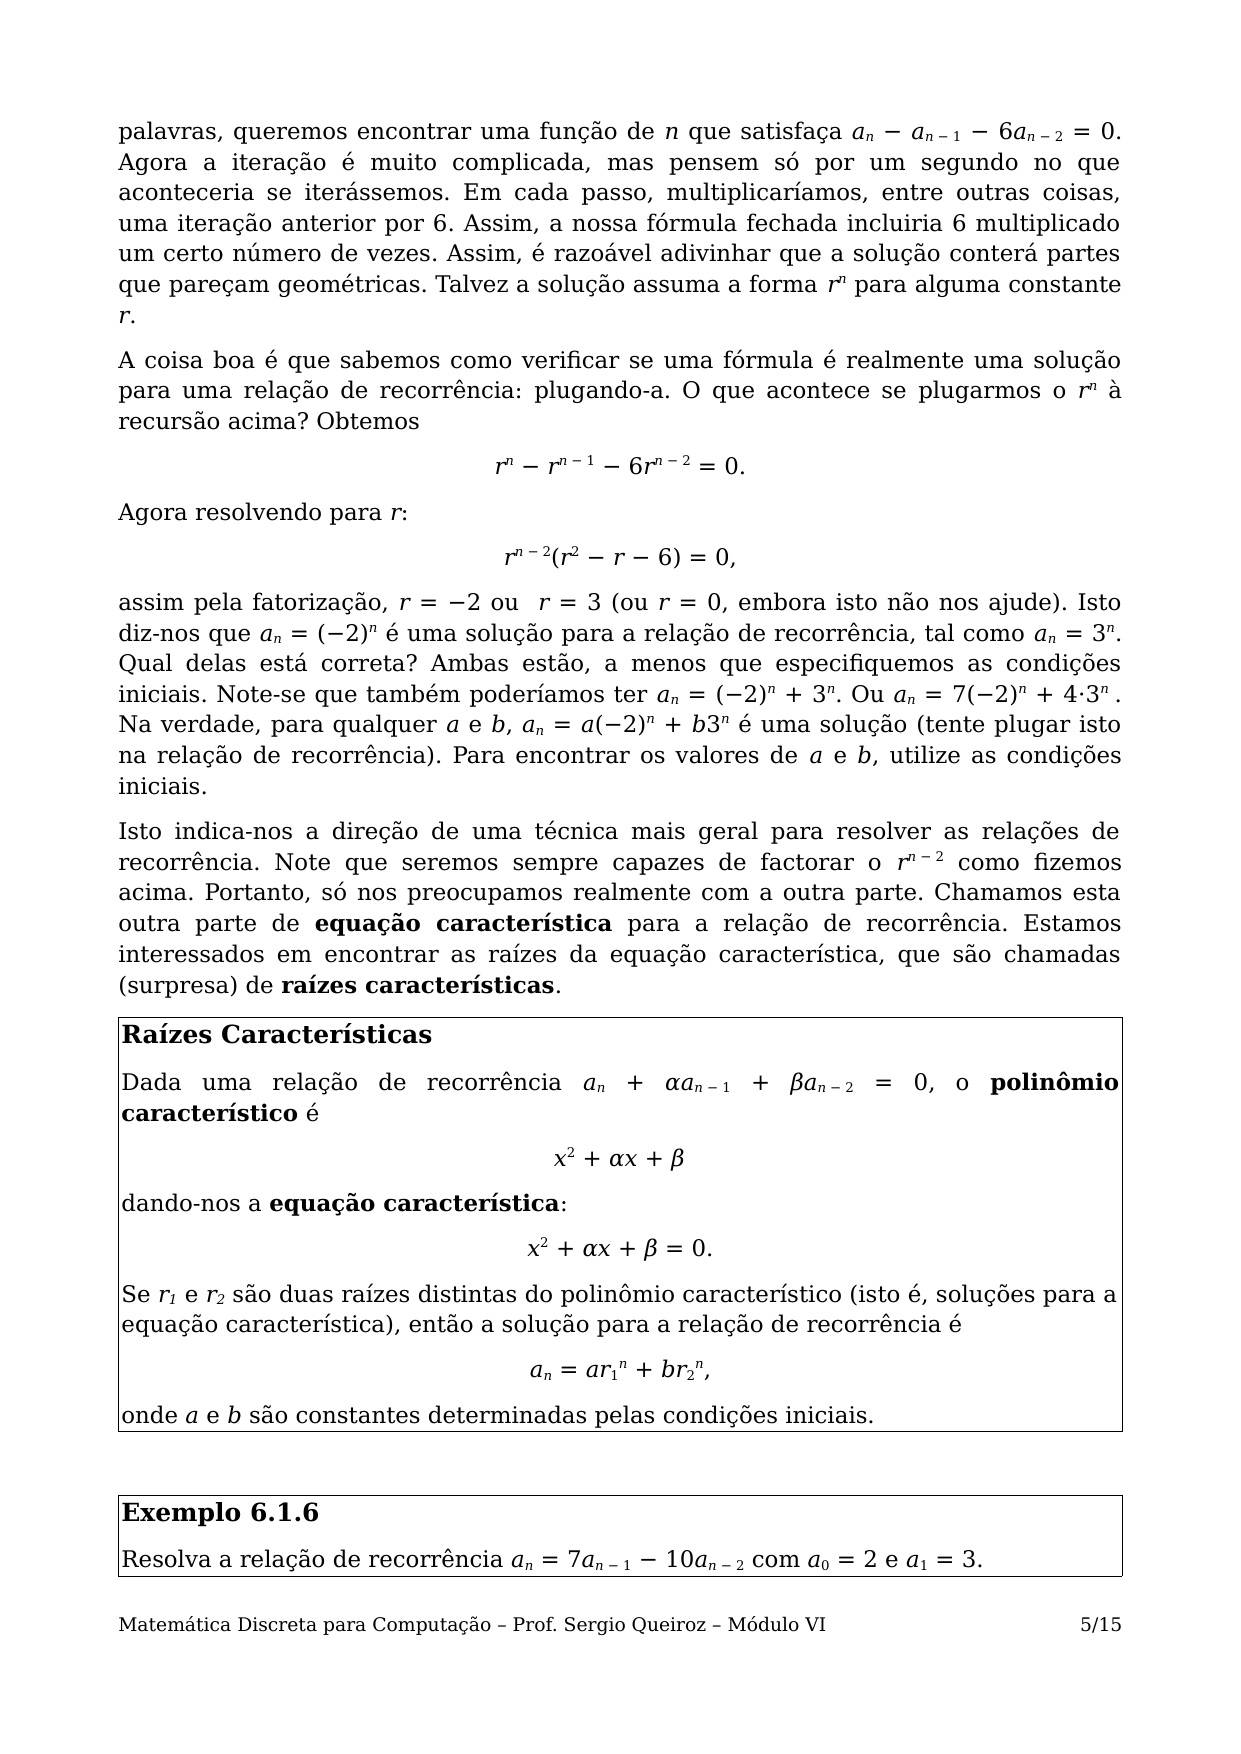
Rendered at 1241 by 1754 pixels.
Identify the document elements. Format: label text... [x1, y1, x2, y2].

text Raízes Características [119, 1018, 1122, 1049]
text Agora resolvendo para r: [118, 499, 1122, 525]
text x2 + αx + β [119, 1142, 1122, 1172]
text palavras, queremos encontrar uma função de n que satisfaça an − an − 1 − 6an − 2 = 0. Agora a iteração é muito complicada, mas pensem só por um segundo no que aconteceria se iterássemos. Em cada passo, multiplicaríamos, entre outras coisas, uma iteração anterior por 6. Assim, a nossa fórmula fechada incluiria 6 multiplicado um certo número de vezes. Assim, é razoável adivinhar que a solução conterá partes que pareçam geométricas. Talvez a solução assuma a forma rn para alguma constante r. [118, 118, 1122, 328]
text Se r1 e r2 são duas raízes distintas do polinômio característico (isto é, soluções para a equação característica), então a solução para a relação de recorrência é [119, 1278, 1122, 1338]
text Exemplo 6.1.6 [119, 1496, 1122, 1528]
text rn − rn − 1 − 6rn − 2 = 0. [118, 453, 1122, 480]
text A coisa boa é que sabemos como verificar se uma fórmula é realmente uma solução para uma relação de recorrência: plugando-a. O que acontece se plugarmos o rn à recursão acima? Obtemos [118, 347, 1122, 435]
text onde a e b são constantes determinadas pelas condições iniciais. [119, 1399, 1122, 1431]
text dando-nos a equação característica: [119, 1187, 1122, 1217]
text assim pela fatorização, r = −2 ou r = 3 (ou r = 0, embora isto não nos ajude). Isto diz-nos que an = (−2)n é uma solução para a relação de recorrência, tal como an = 3n. Qual delas está correta? Ambas estão, a menos que especifiquemos as condições iniciais. Note-se que também poderíamos ter an = (−2)n + 3n. Ou an = 7(−2)n + 4⋅3n . Na verdade, para qualquer a e b, an = a(−2)n + b3n é uma solução (tente plugar isto na relação de recorrência). Para encontrar os valores de a e b, utilize as condições iniciais. [118, 589, 1122, 799]
text rn − 2(r2 − r − 6) = 0, [118, 544, 1122, 571]
text an = ar1n + br2n, [119, 1354, 1122, 1383]
text Resolva a relação de recorrência an = 7an − 1 − 10an − 2 com a0 = 2 e a1 = 3. [119, 1544, 1122, 1576]
text Dada uma relação de recorrência an + αan − 1 + βan − 2 = 0, o polinômio característico é [119, 1065, 1122, 1126]
text Isto indica-nos a direção de uma técnica mais geral para resolver as relações de recorrência. Note que seremos sempre capazes de factorar o rn − 2 como fizemos acima. Portanto, só nos preocupamos realmente com a outra parte. Chamamos esta outra parte de equação característica para a relação de recorrência. Estamos interessados em encontrar as raízes da equação característica, que são chamadas (surpresa) de raízes características. [118, 818, 1122, 998]
text x2 + αx + β = 0. [119, 1233, 1122, 1262]
